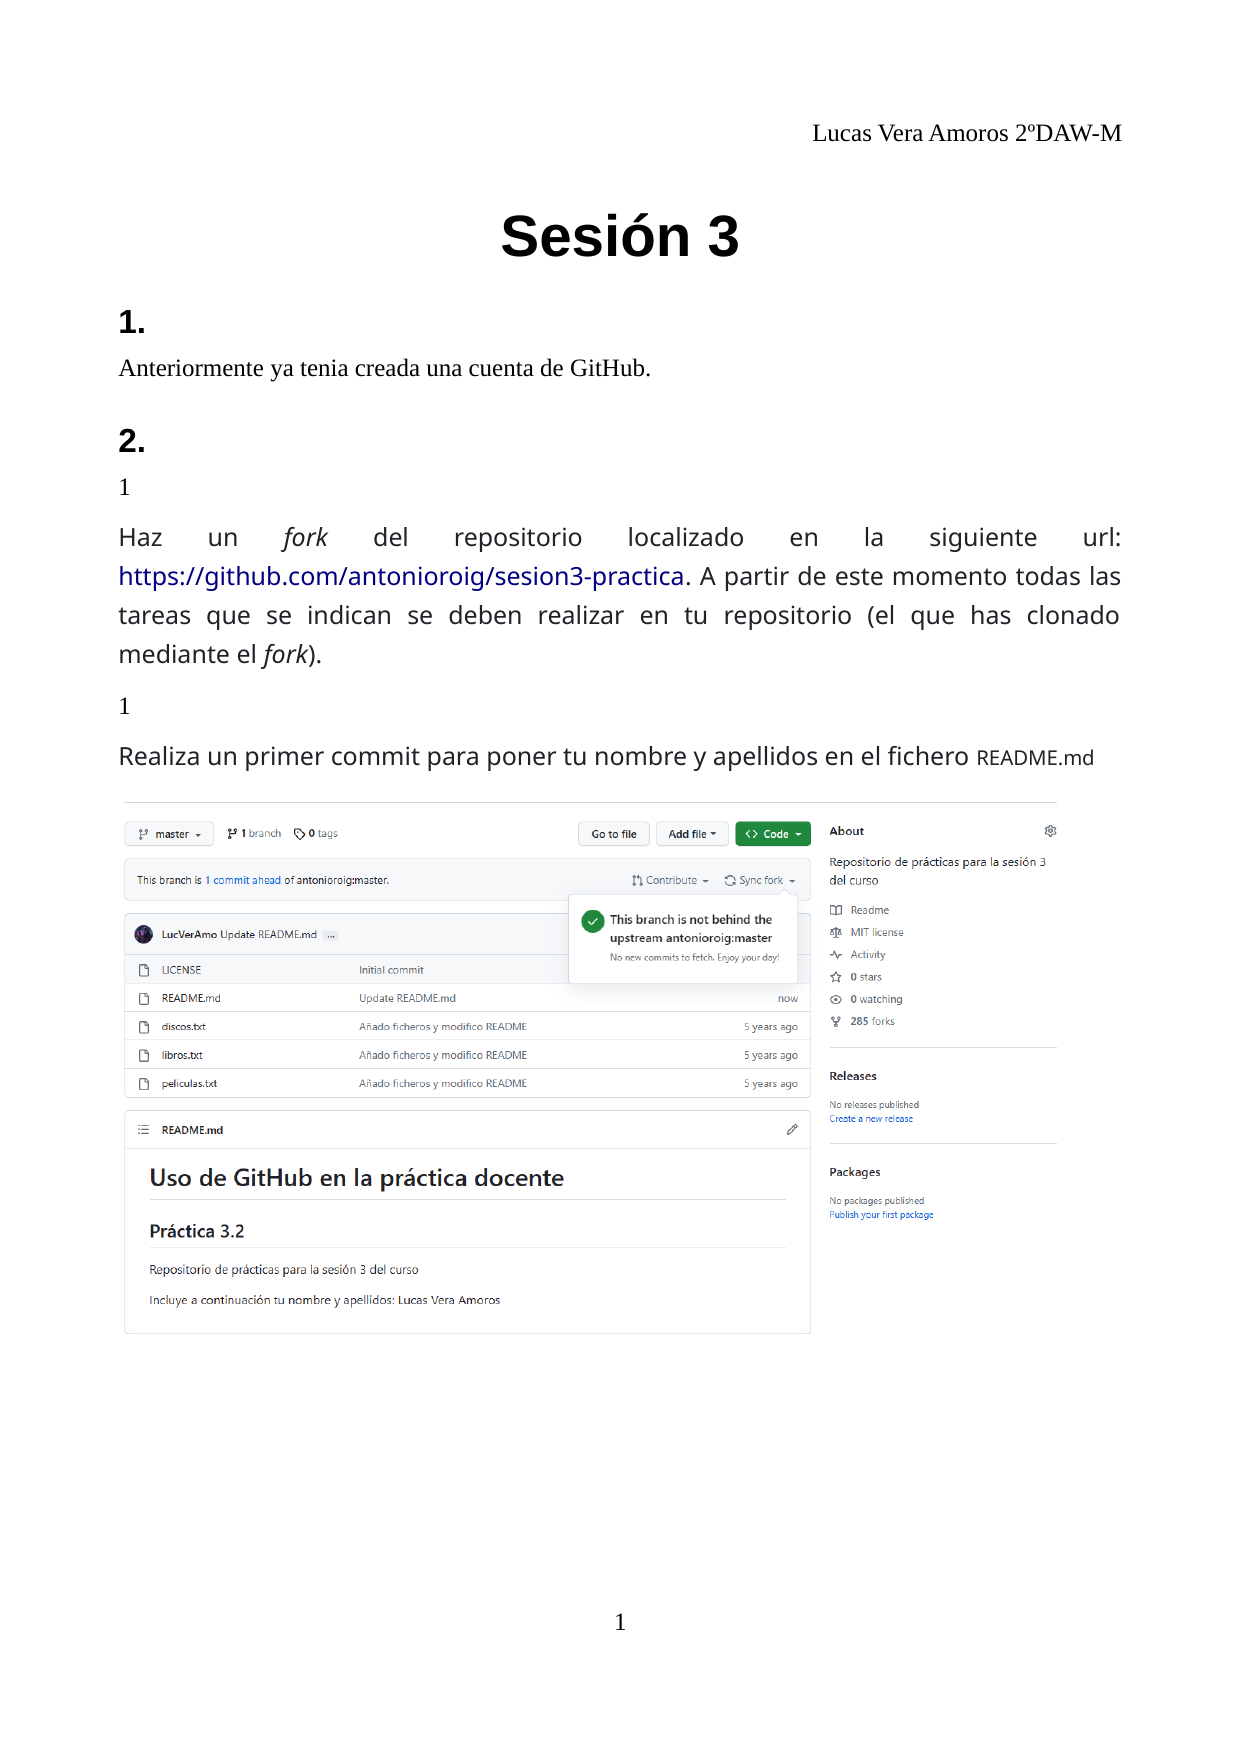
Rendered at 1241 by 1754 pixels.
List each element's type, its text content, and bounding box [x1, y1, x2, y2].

title Sesión 3 [118, 201, 1122, 268]
subtitle 1. [118, 302, 1122, 340]
subtitle 2. [118, 421, 1122, 459]
text 1 [118, 472, 1122, 501]
text Haz un fork del repositorio localizado en la siguiente url: https://github.com/antonioroig/sesion3-practica. A partir de este momento todas las tareas que se indican se deben realizar en tu repositorio (el que has clonado mediante el fork). [118, 520, 1122, 671]
text Realiza un primer commit para poner tu nombre y apellidos en el fichero README.md [118, 738, 1122, 773]
text Anteriormente ya tenia creada una cuenta de GitHub. [118, 353, 1122, 381]
text 1 [118, 691, 1122, 720]
picture [118, 793, 1123, 1337]
